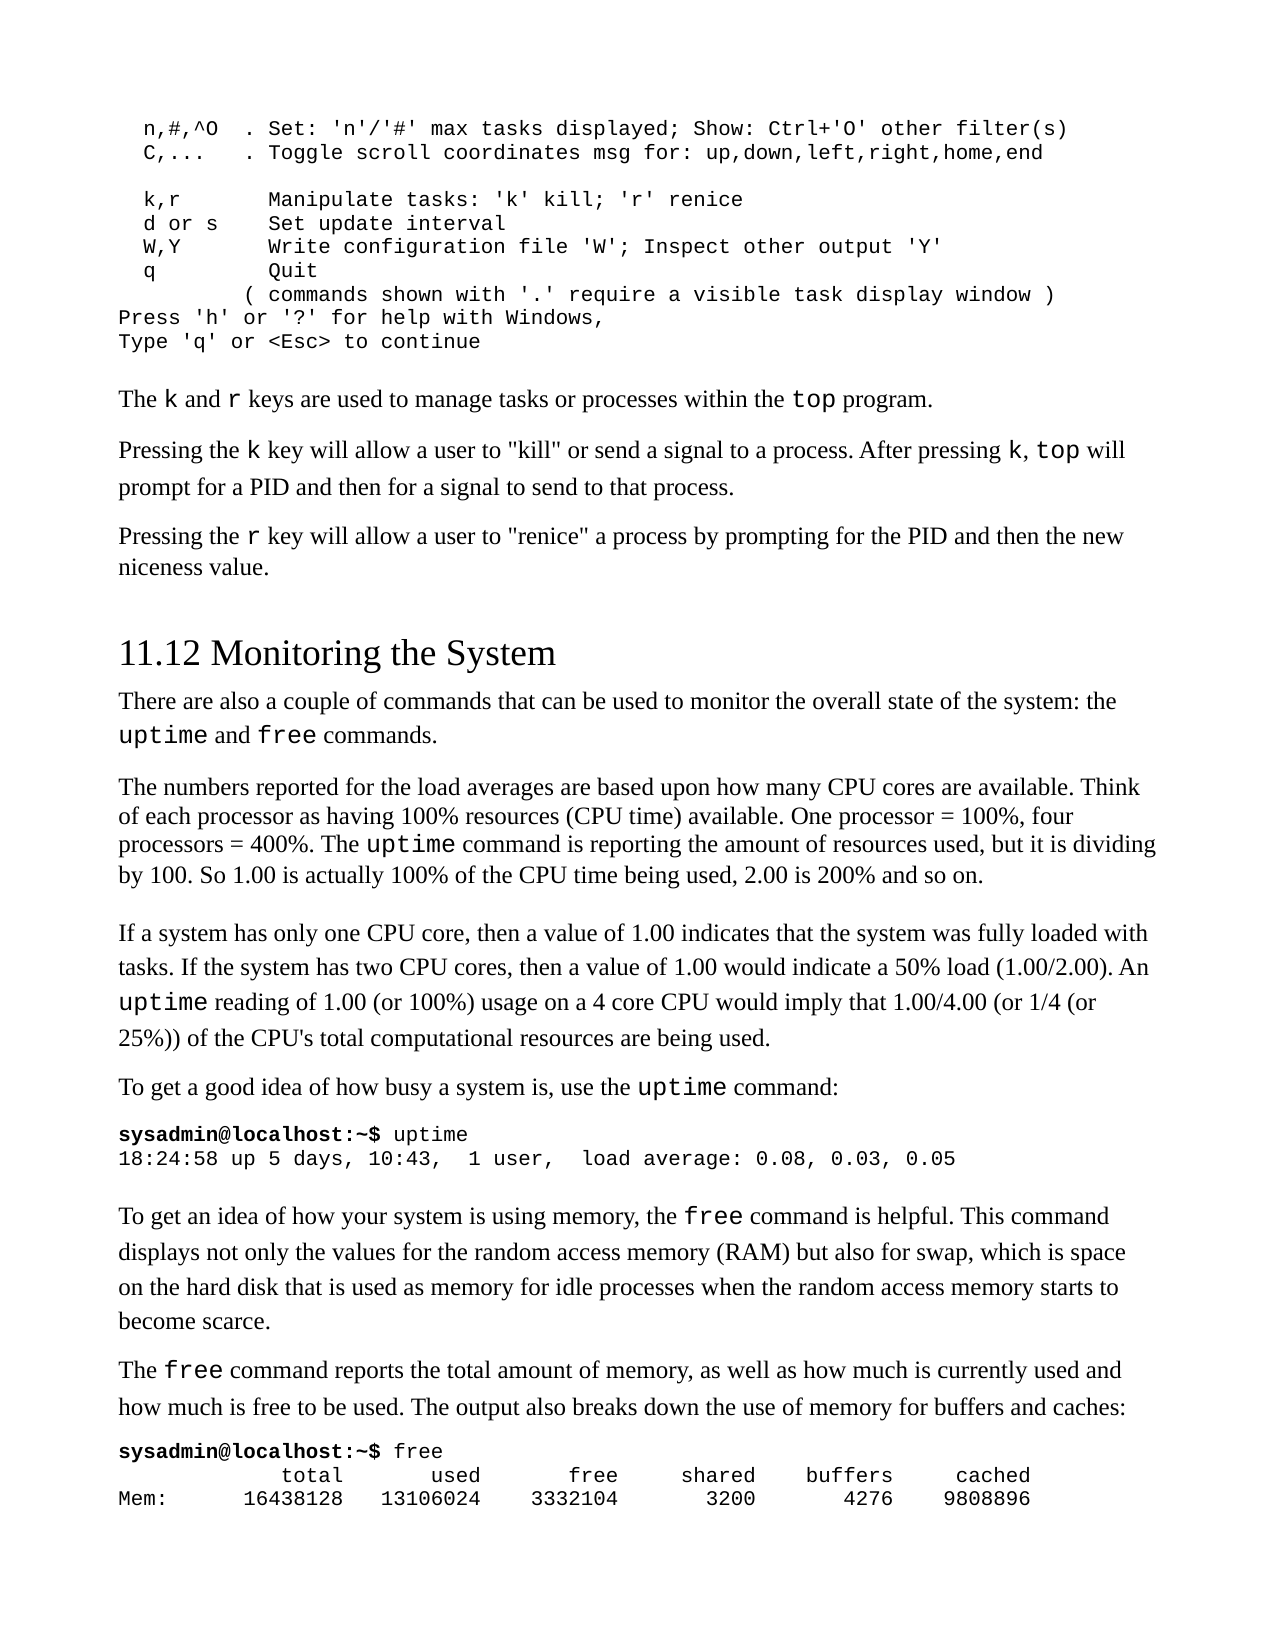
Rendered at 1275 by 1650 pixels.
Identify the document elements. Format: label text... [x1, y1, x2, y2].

text To get a good idea of how busy a system is, use the uptime command: [118, 1072, 1157, 1103]
text q Quit [118, 260, 1157, 284]
text Mem: 16438128 13106024 3332104 3200 4276 9808896 [118, 1488, 1157, 1512]
text The k and r keys are used to manage tasks or processes within the top program. [118, 384, 1157, 415]
text n,#,^O . Set: 'n'/'#' max tasks displayed; Show: Ctrl+'O' other filter(s) [118, 118, 1157, 142]
text sysadmin@localhost:~$ uptime [118, 1124, 1157, 1148]
text W,Y Write configuration file 'W'; Inspect other output 'Y' [118, 236, 1157, 260]
text Press 'h' or '?' for help with Windows, [118, 307, 1157, 331]
text Pressing the k key will allow a user to "kill" or send a signal to a process. After pressing k, top will prompt for a PID and then for a signal to send to that process. [118, 436, 1157, 501]
text The numbers reported for the load averages are based upon how many CPU cores are available. Think of each processor as having 100% resources (CPU time) available. One processor = 100%, four processors = 400%. The uptime command is reporting the amount of resources used, but it is dividing by 100. So 1.00 is actually 100% of the CPU time being used, 2.00 is 200% and so on. [118, 772, 1157, 889]
text To get an idea of how your system is using memory, the free command is helpful. This command displays not only the values for the random access memory (RAM) but also for swap, which is space on the hard disk that is used as memory for idle processes when the random access memory starts to become scarce. [118, 1201, 1157, 1335]
text There are also a couple of commands that can be used to monitor the overall state of the system: the uptime and free commands. [118, 686, 1157, 751]
text d or s Set update interval [118, 213, 1157, 236]
text total used free shared buffers cached [118, 1465, 1157, 1488]
text sysadmin@localhost:~$ free [118, 1441, 1157, 1465]
text C,... . Toggle scroll coordinates msg for: up,down,left,right,home,end [118, 142, 1157, 165]
text k,r Manipulate tasks: 'k' kill; 'r' renice [118, 189, 1157, 213]
text ( commands shown with '.' require a visible task display window ) [118, 284, 1157, 307]
text Pressing the r key will allow a user to "renice" a process by prompting for the PID and then the new niceness value. [118, 521, 1157, 581]
text Type 'q' or <Esc> to continue [118, 331, 1157, 354]
text The free command reports the total amount of memory, as well as how much is currently used and how much is free to be used. The output also breaks down the use of memory for buffers and caches: [118, 1355, 1157, 1421]
text 18:24:58 up 5 days, 10:43, 1 user, load average: 0.08, 0.03, 0.05 [118, 1148, 1157, 1171]
subtitle 11.12 Monitoring the System [118, 630, 1157, 673]
text If a system has only one CPU core, then a value of 1.00 indicates that the system was fully loaded with tasks. If the system has two CPU cores, then a value of 1.00 would indicate a 50% load (1.00/2.00). An uptime reading of 1.00 (or 100%) usage on a 4 core CPU would imply that 1.00/4.00 (or 1/4 (or 25%)) of the CPU's total computational resources are being used. [118, 918, 1157, 1052]
